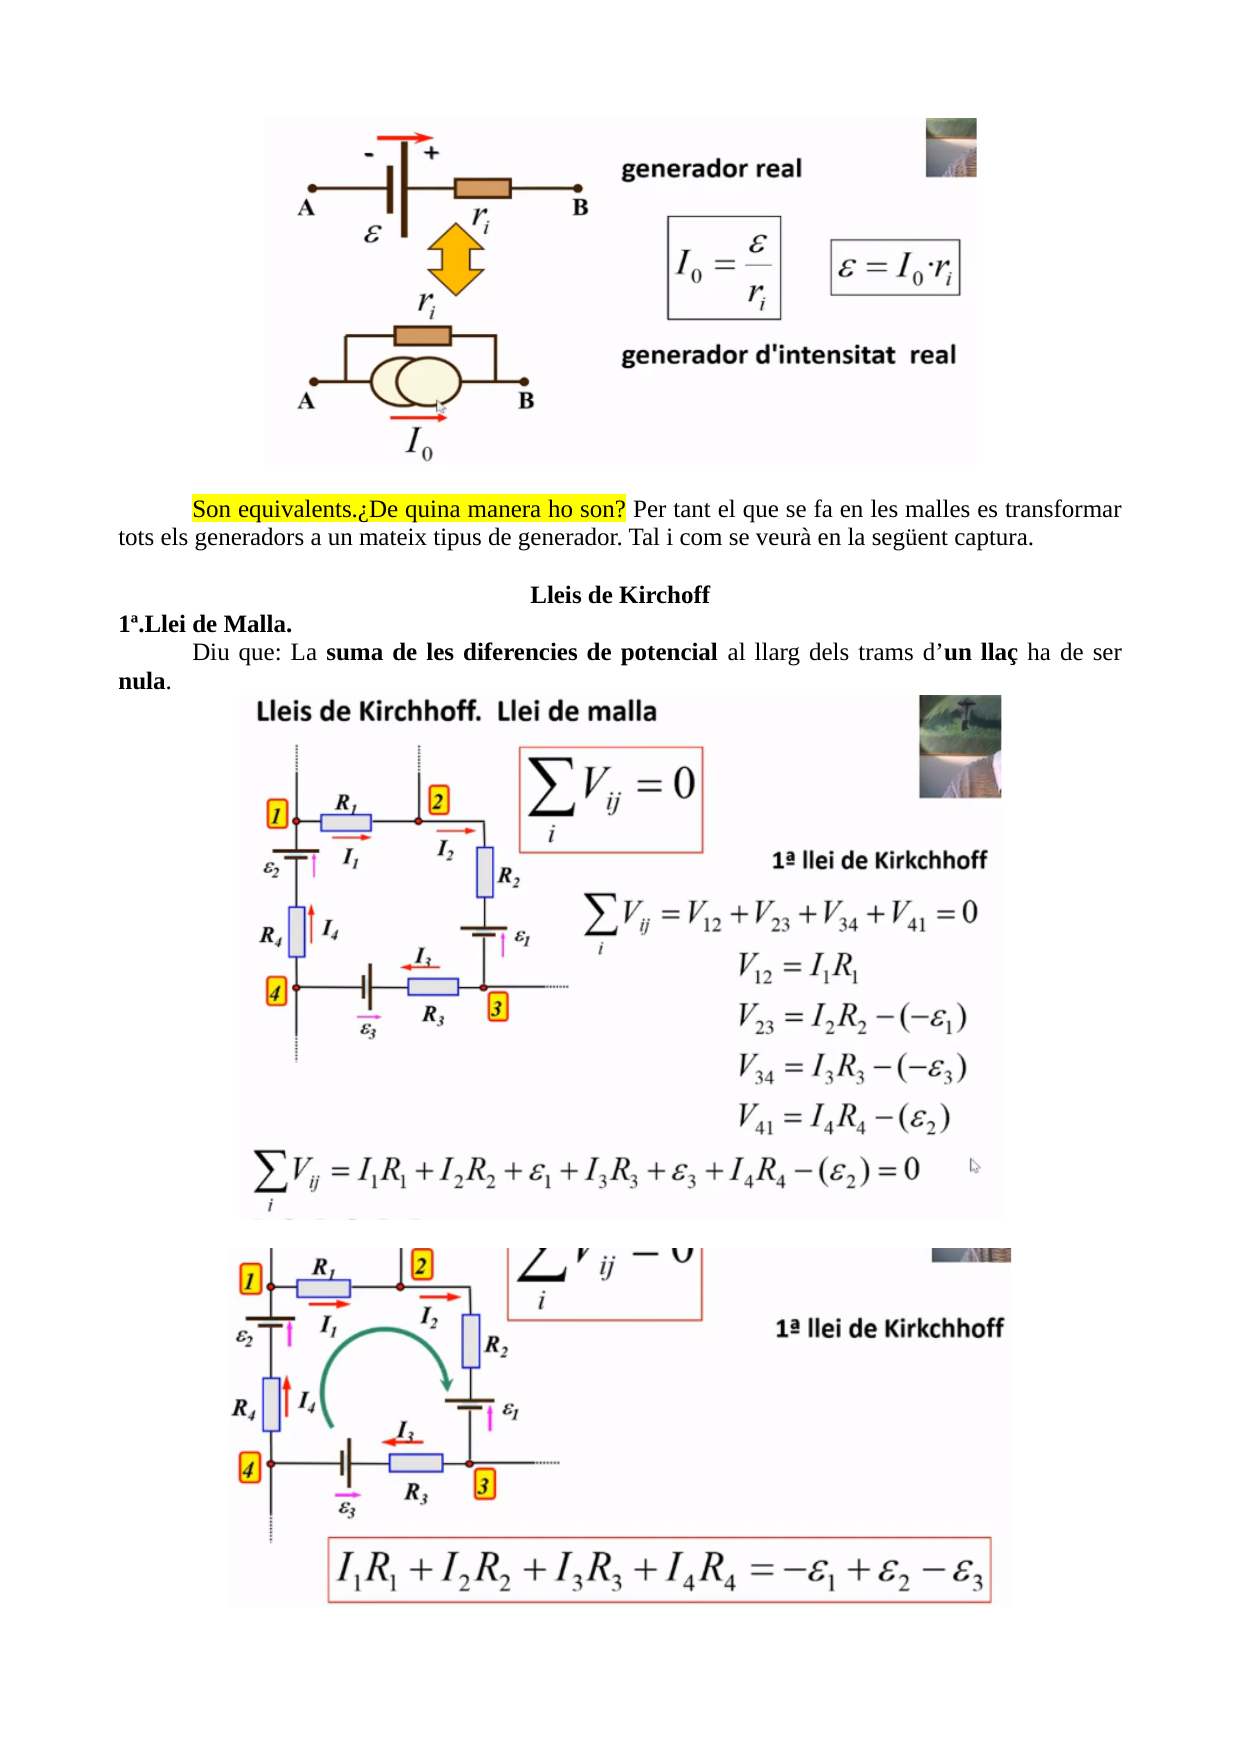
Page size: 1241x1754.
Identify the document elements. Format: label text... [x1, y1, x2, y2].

text Diu que: La suma de les diferencies de potencial al llarg dels trams d’un llaç ha de ser nula. [118, 637, 1122, 695]
picture [229, 1248, 1012, 1607]
picture [263, 118, 977, 465]
text Lleis de Kirchoff [118, 580, 1122, 609]
text 1ª.Llei de Malla. [118, 609, 1122, 637]
text Son equivalents.¿De quina manera ho son? Per tant el que se fa en les malles es transformar tots els generadors a un mateix tipus de generador. Tal i com se veurà en la següent captura. [118, 494, 1122, 551]
picture [238, 695, 1002, 1220]
